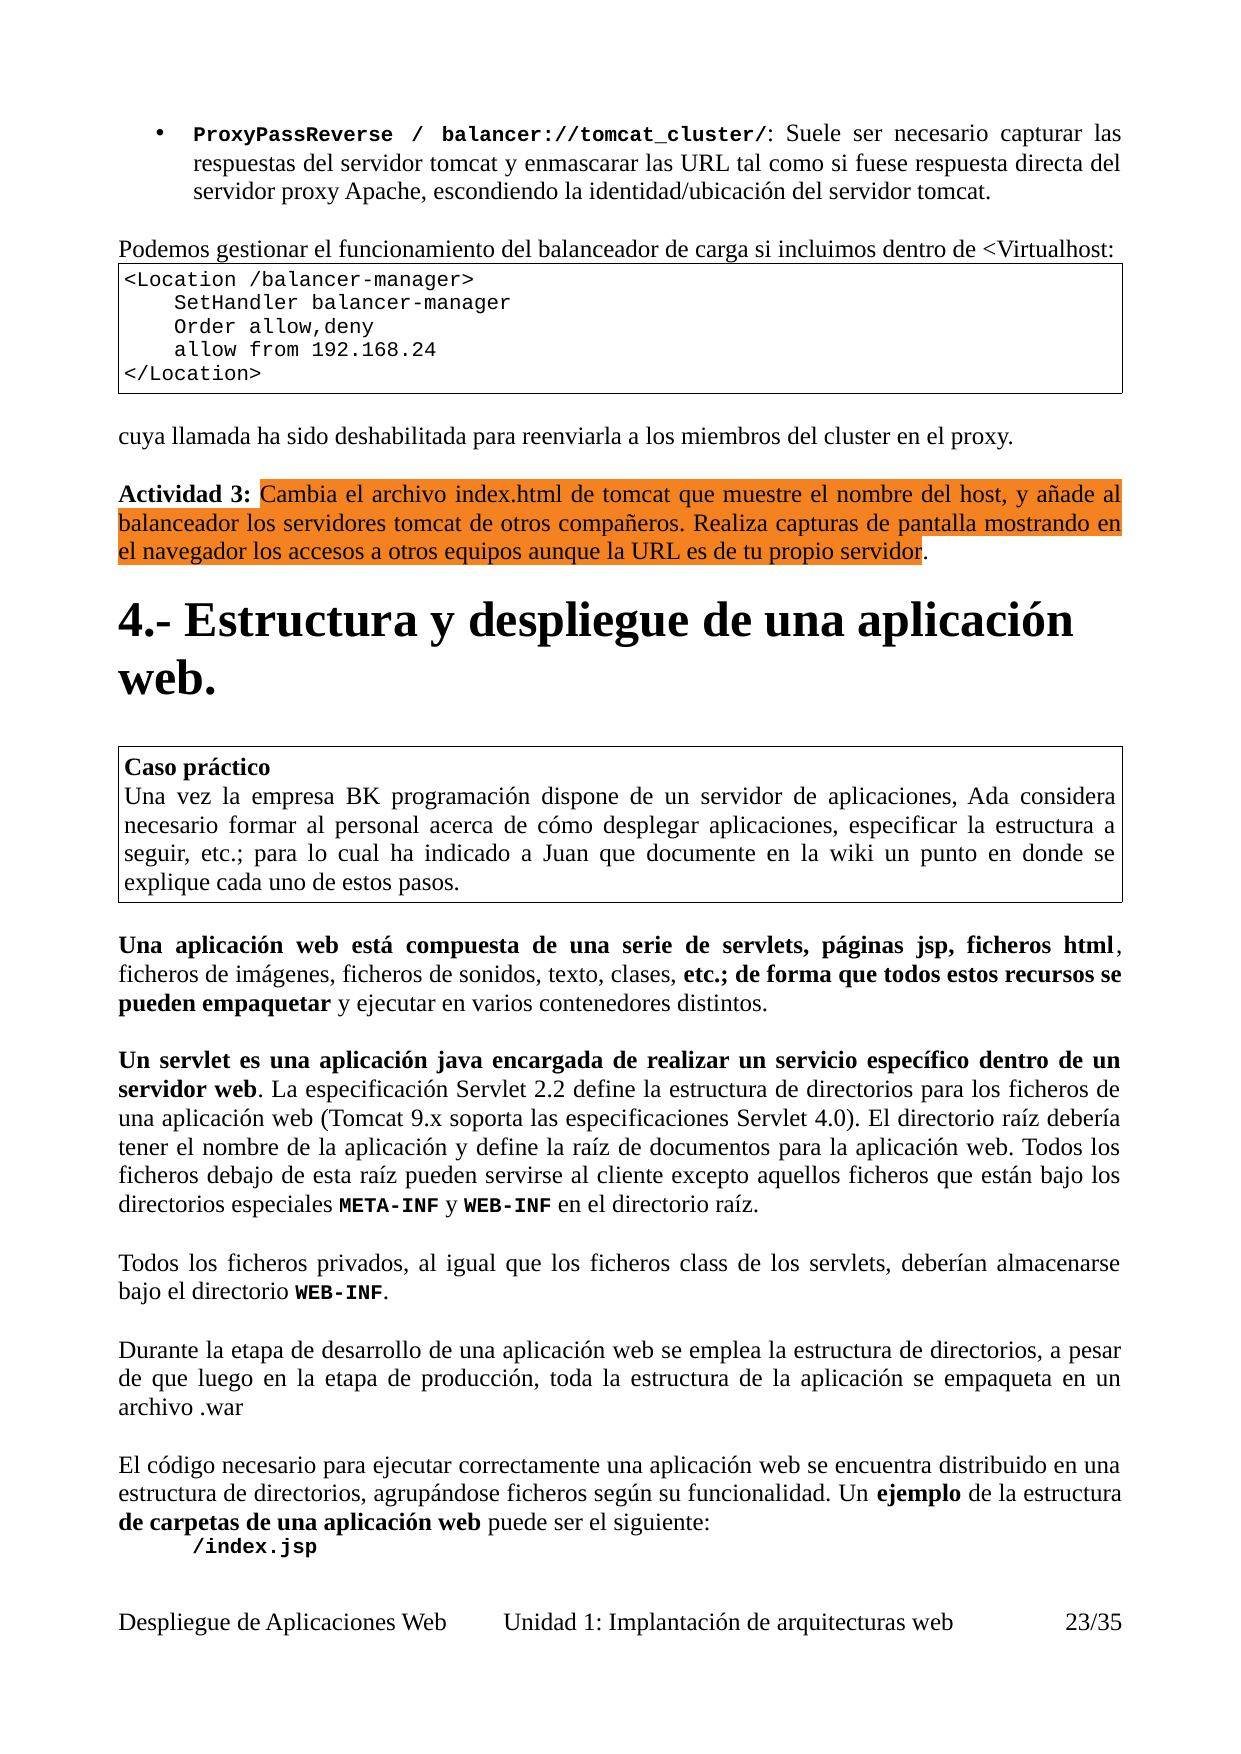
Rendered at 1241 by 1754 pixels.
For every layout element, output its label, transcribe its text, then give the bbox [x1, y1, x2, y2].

text /index.jsp [192, 1536, 1122, 1559]
table_header Caso práctico Una vez la empresa BK programación dispone de un servidor de aplicaciones, Ada considera necesario formar al personal acerca de cómo desplegar aplicaciones, especificar la estructura a seguir, etc.; para lo cual ha indicado a Juan que documente en la wiki un punto en donde se explique cada uno de estos pasos. [119, 747, 1122, 902]
text Durante la etapa de desarrollo de una aplicación web se emplea la estructura de directorios, a pesar de que luego en la etapa de producción, toda la estructura de la aplicación se empaqueta en un archivo .war [118, 1335, 1122, 1421]
text El código necesario para ejecutar correctamente una aplicación web se encuentra distribuido en una estructura de directorios, agrupándose ficheros según su funcionalidad. Un ejemplo de la estructura de carpetas de una aplicación web puede ser el siguiente: [118, 1450, 1122, 1536]
subtitle 4.- Estructura y despliegue de una aplicación web. [118, 590, 1122, 705]
table_header <Location /balancer-manager> SetHandler balancer-manager Order allow,deny allow from 192.168.24 </Location> [119, 264, 1122, 392]
list ProxyPassReverse / balancer://tomcat_cluster/: Suele ser necesario capturar las respuestas del servidor tomcat y enmascarar las URL tal como si fuese respuesta directa del servidor proxy Apache, escondiendo la identidad/ubicación del servidor tomcat. [156, 118, 1122, 205]
text Todos los ficheros privados, al igual que los ficheros class de los servlets, deberían almacenarse bajo el directorio WEB-INF. [118, 1248, 1122, 1306]
text cuya llamada ha sido deshabilitada para reenviarla a los miembros del cluster en el proxy. [118, 421, 1122, 450]
text Podemos gestionar el funcionamiento del balanceador de carga si incluimos dentro de <Virtualhost: [118, 234, 1122, 263]
text Actividad 3: Cambia el archivo index.html de tomcat que muestre el nombre del host, y añade al balanceador los servidores tomcat de otros compañeros. Realiza capturas de pantalla mostrando en el navegador los accesos a otros equipos aunque la URL es de tu propio servidor. [118, 479, 1122, 565]
text Una aplicación web está compuesta de una serie de servlets, páginas jsp, ficheros html, ficheros de imágenes, ficheros de sonidos, texto, clases, etc.; de forma que todos estos recursos se pueden empaquetar y ejecutar en varios contenedores distintos. [118, 931, 1122, 1017]
text Un servlet es una aplicación java encargada de realizar un servicio específico dentro de un servidor web. La especificación Servlet 2.2 define la estructura de directorios para los ficheros de una aplicación web (Tomcat 9.x soporta las especificaciones Servlet 4.0). El directorio raíz debería tener el nombre de la aplicación y define la raíz de documentos para la aplicación web. Todos los ficheros debajo de esta raíz pueden servirse al cliente excepto aquellos ficheros que están bajo los directorios especiales META-INF y WEB-INF en el directorio raíz. [118, 1046, 1122, 1219]
